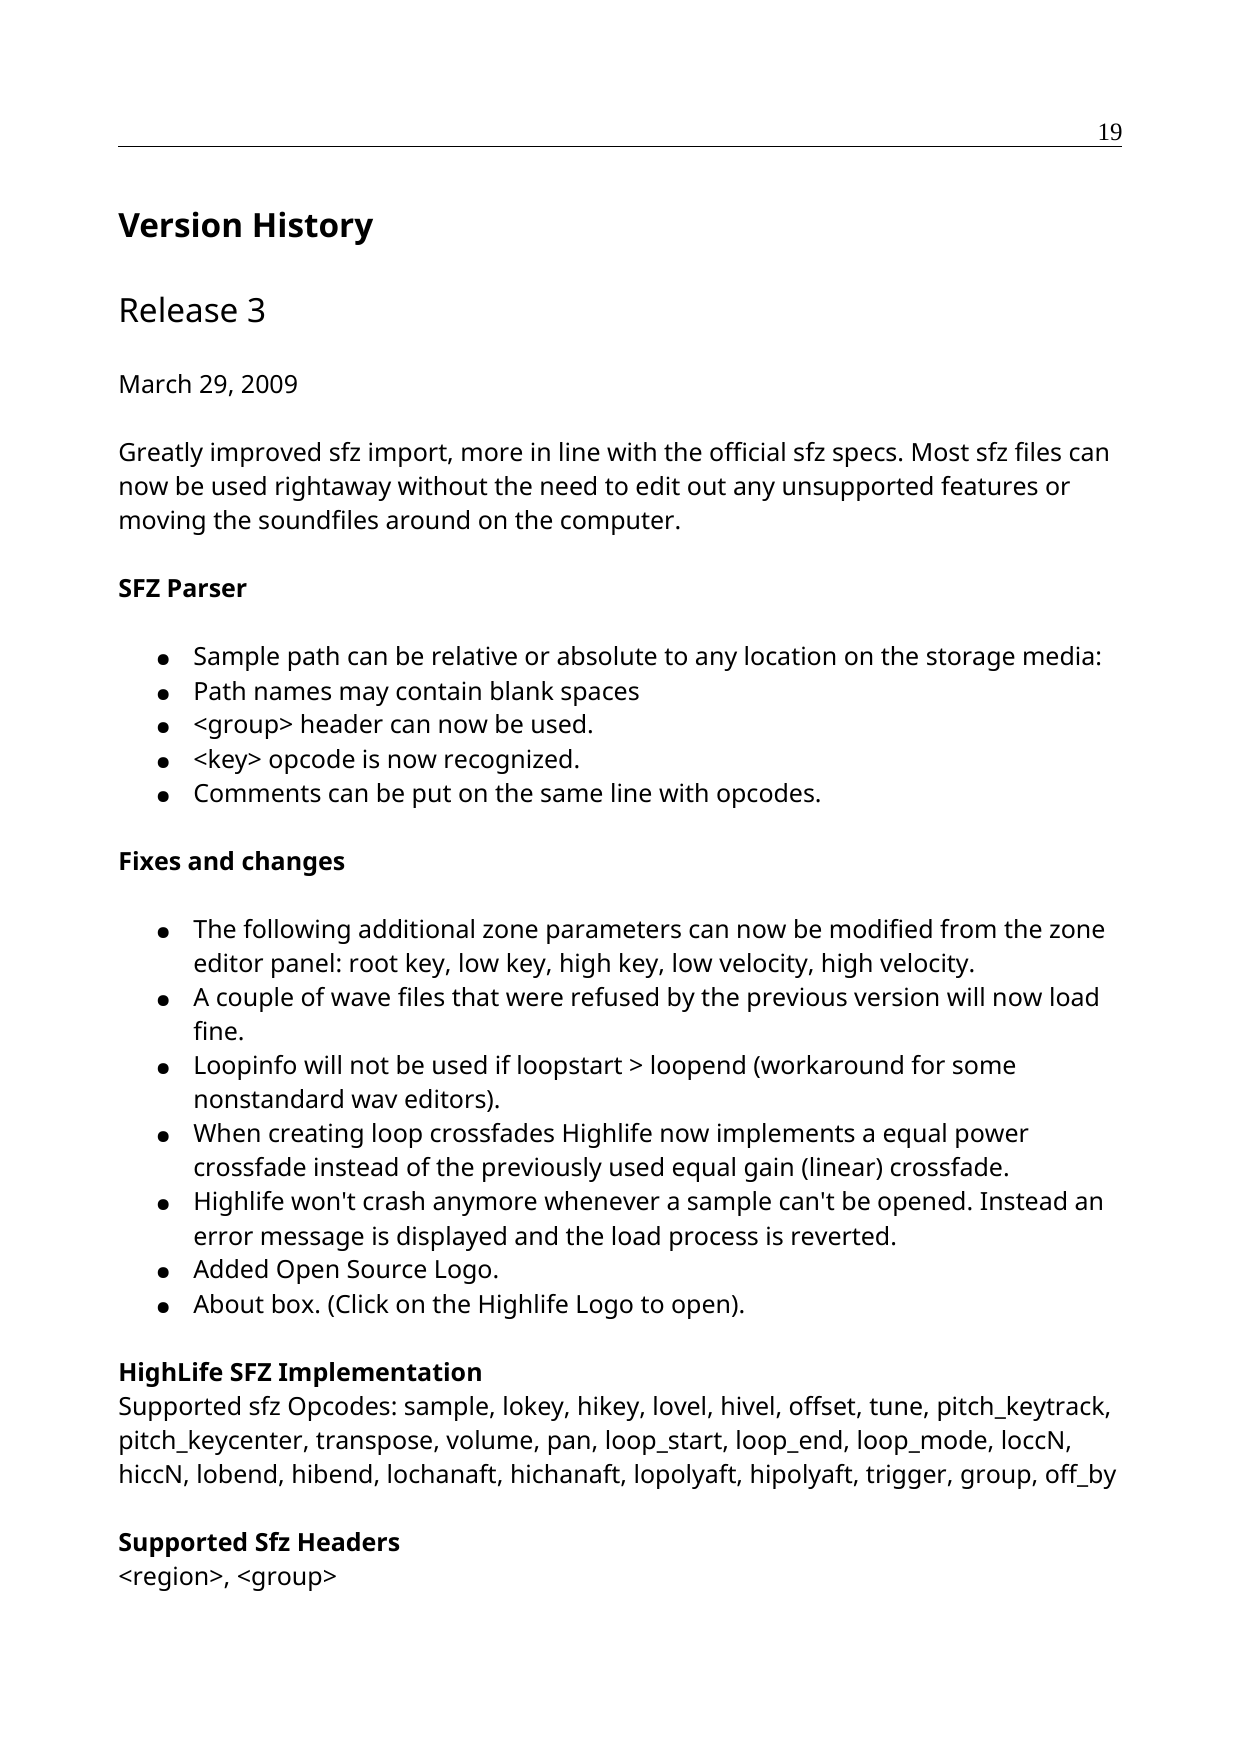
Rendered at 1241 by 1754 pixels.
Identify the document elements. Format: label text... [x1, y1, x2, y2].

text <region>, <group> [118, 1559, 1122, 1593]
list <group> header can now be used. [156, 707, 1122, 741]
list Sample path can be relative or absolute to any location on the storage media: [156, 639, 1122, 673]
text March 29, 2009 [118, 367, 1122, 401]
text Supported Sfz Headers [118, 1525, 1122, 1559]
list Path names may contain blank spaces [156, 673, 1122, 707]
list The following additional zone parameters can now be modified from the zone editor panel: root key, low key, high key, low velocity, high velocity. [156, 912, 1122, 980]
text Greatly improved sfz import, more in line with the official sfz specs. Most sfz files can now be used rightaway without the need to edit out any unsupported features or moving the soundfiles around on the computer. [118, 435, 1122, 537]
subtitle Version History [118, 201, 1122, 247]
text Fixes and changes [118, 843, 1122, 877]
text Supported sfz Opcodes: sample, lokey, hikey, lovel, hivel, offset, tune, pitch_keytrack, pitch_keycenter, transpose, volume, pan, loop_start, loop_end, loop_mode, loccN, hiccN, lobend, hibend, lochanaft, hichanaft, lopolyaft, hipolyaft, trigger, group, off_by [118, 1388, 1122, 1491]
text Release 3 [118, 287, 1122, 332]
list Comments can be put on the same line with opcodes. [156, 775, 1122, 809]
text SFZ Parser [118, 571, 1122, 605]
list Added Open Source Logo. [156, 1252, 1122, 1286]
list A couple of wave files that were refused by the previous version will now load fine. [156, 980, 1122, 1048]
list About box. (Click on the Highlife Logo to open). [156, 1286, 1122, 1320]
list <key> opcode is now recognized. [156, 741, 1122, 775]
text HighLife SFZ Implementation [118, 1354, 1122, 1388]
list When creating loop crossfades Highlife now implements a equal power crossfade instead of the previously used equal gain (linear) crossfade. [156, 1116, 1122, 1184]
list Loopinfo will not be used if loopstart > loopend (workaround for some nonstandard wav editors). [156, 1048, 1122, 1116]
list Highlife won't crash anymore whenever a sample can't be opened. Instead an error message is displayed and the load process is reverted. [156, 1184, 1122, 1252]
